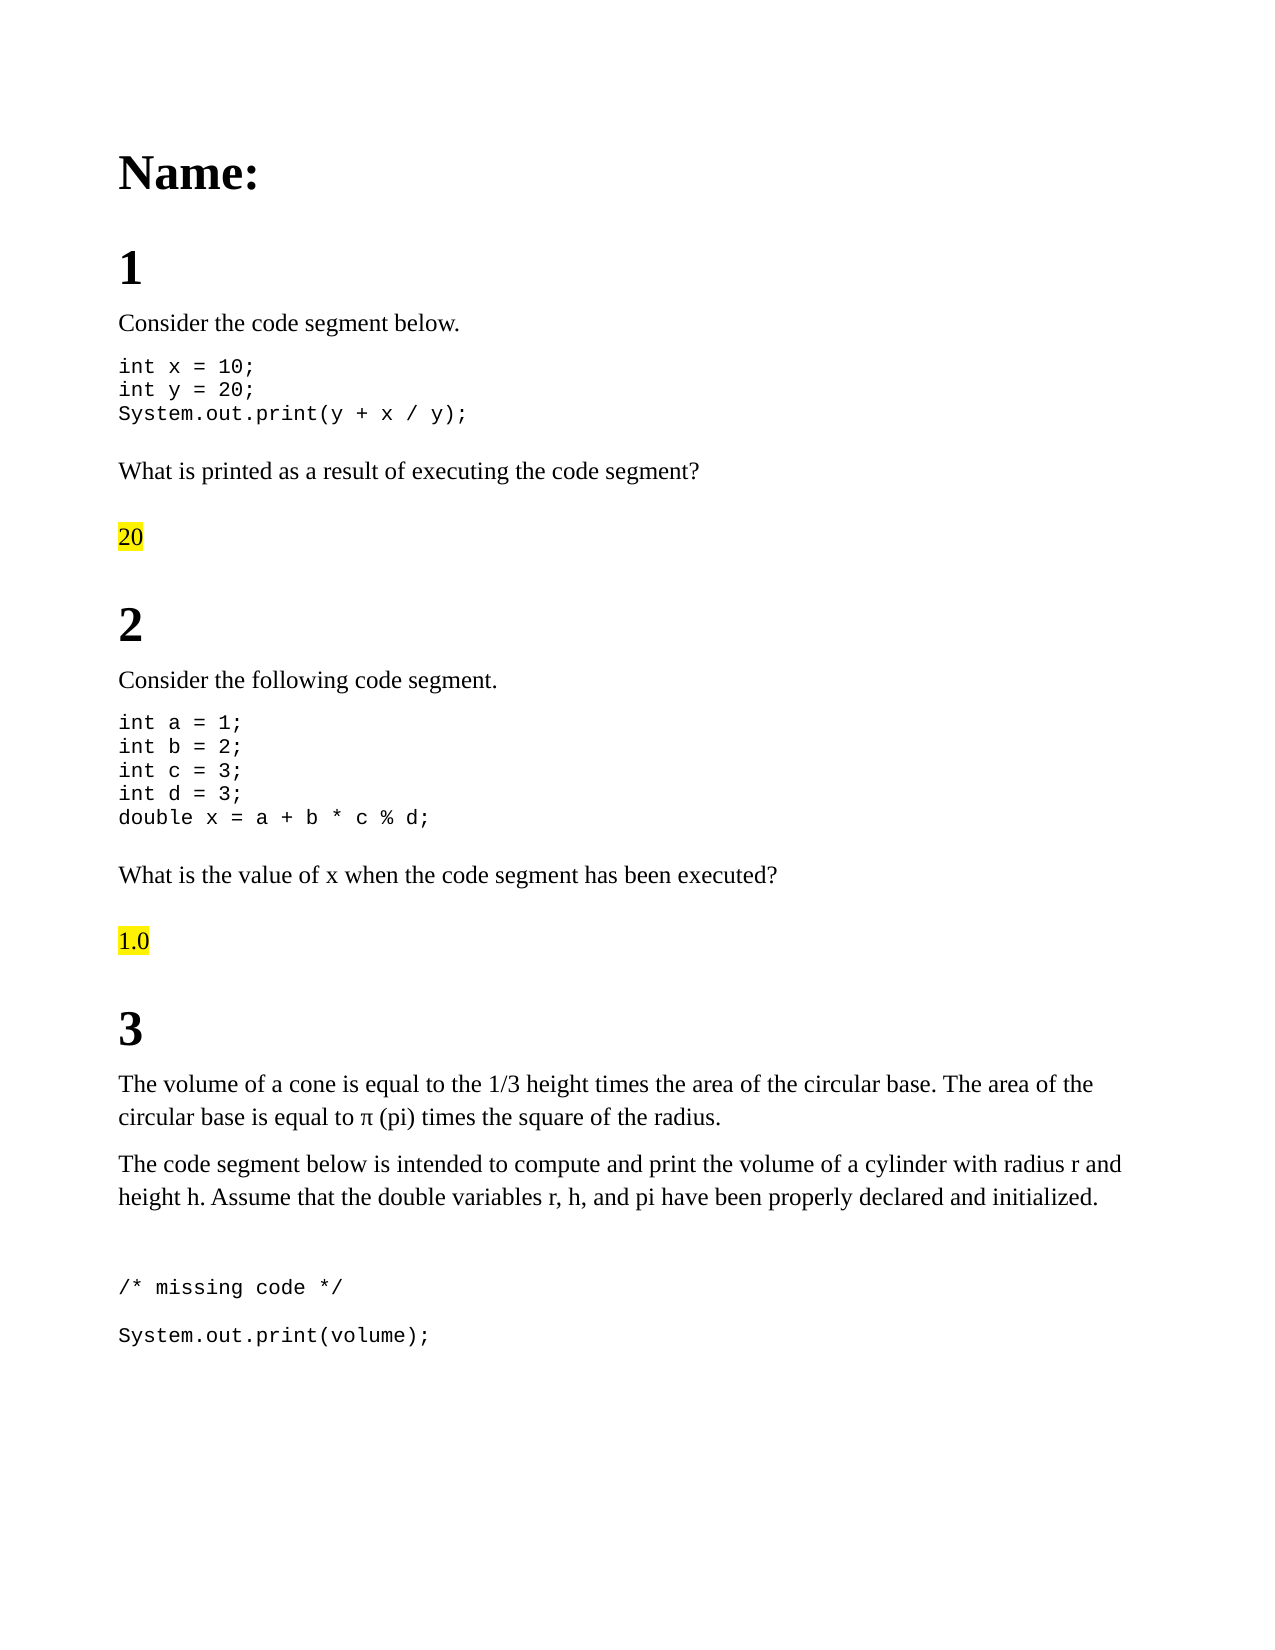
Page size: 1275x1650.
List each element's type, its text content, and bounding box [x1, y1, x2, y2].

subtitle 3 [118, 999, 1157, 1056]
subtitle 2 [118, 595, 1157, 652]
text int y = 20; [118, 379, 1157, 403]
text int c = 3; [118, 760, 1157, 783]
text What is the value of x when the code segment has been executed? 1.0 [118, 860, 1157, 955]
text The code segment below is intended to compute and print the volume of a cylinder with radius r and height h. Assume that the double variables r, h, and pi have been properly declared and initialized. [118, 1149, 1157, 1211]
text int b = 2; [118, 736, 1157, 760]
subtitle Name: [118, 143, 1157, 201]
text System.out.print(volume); [118, 1324, 1157, 1348]
text Consider the following code segment. [118, 665, 1157, 693]
text int x = 10; [118, 356, 1157, 379]
text int d = 3; [118, 783, 1157, 807]
text What is printed as a result of executing the code segment? 20 [118, 456, 1157, 551]
text int a = 1; [118, 712, 1157, 736]
text System.out.print(y + x / y); [118, 403, 1157, 427]
text /* missing code */ [118, 1277, 1157, 1301]
text The volume of a cone is equal to the 1/3 height times the area of the circular base. The area of the circular base is equal to π (pi) times the square of the radius. [118, 1069, 1157, 1131]
subtitle 1 [118, 238, 1157, 296]
text double x = a + b * c % d; [118, 807, 1157, 831]
text Consider the code segment below. [118, 308, 1157, 337]
